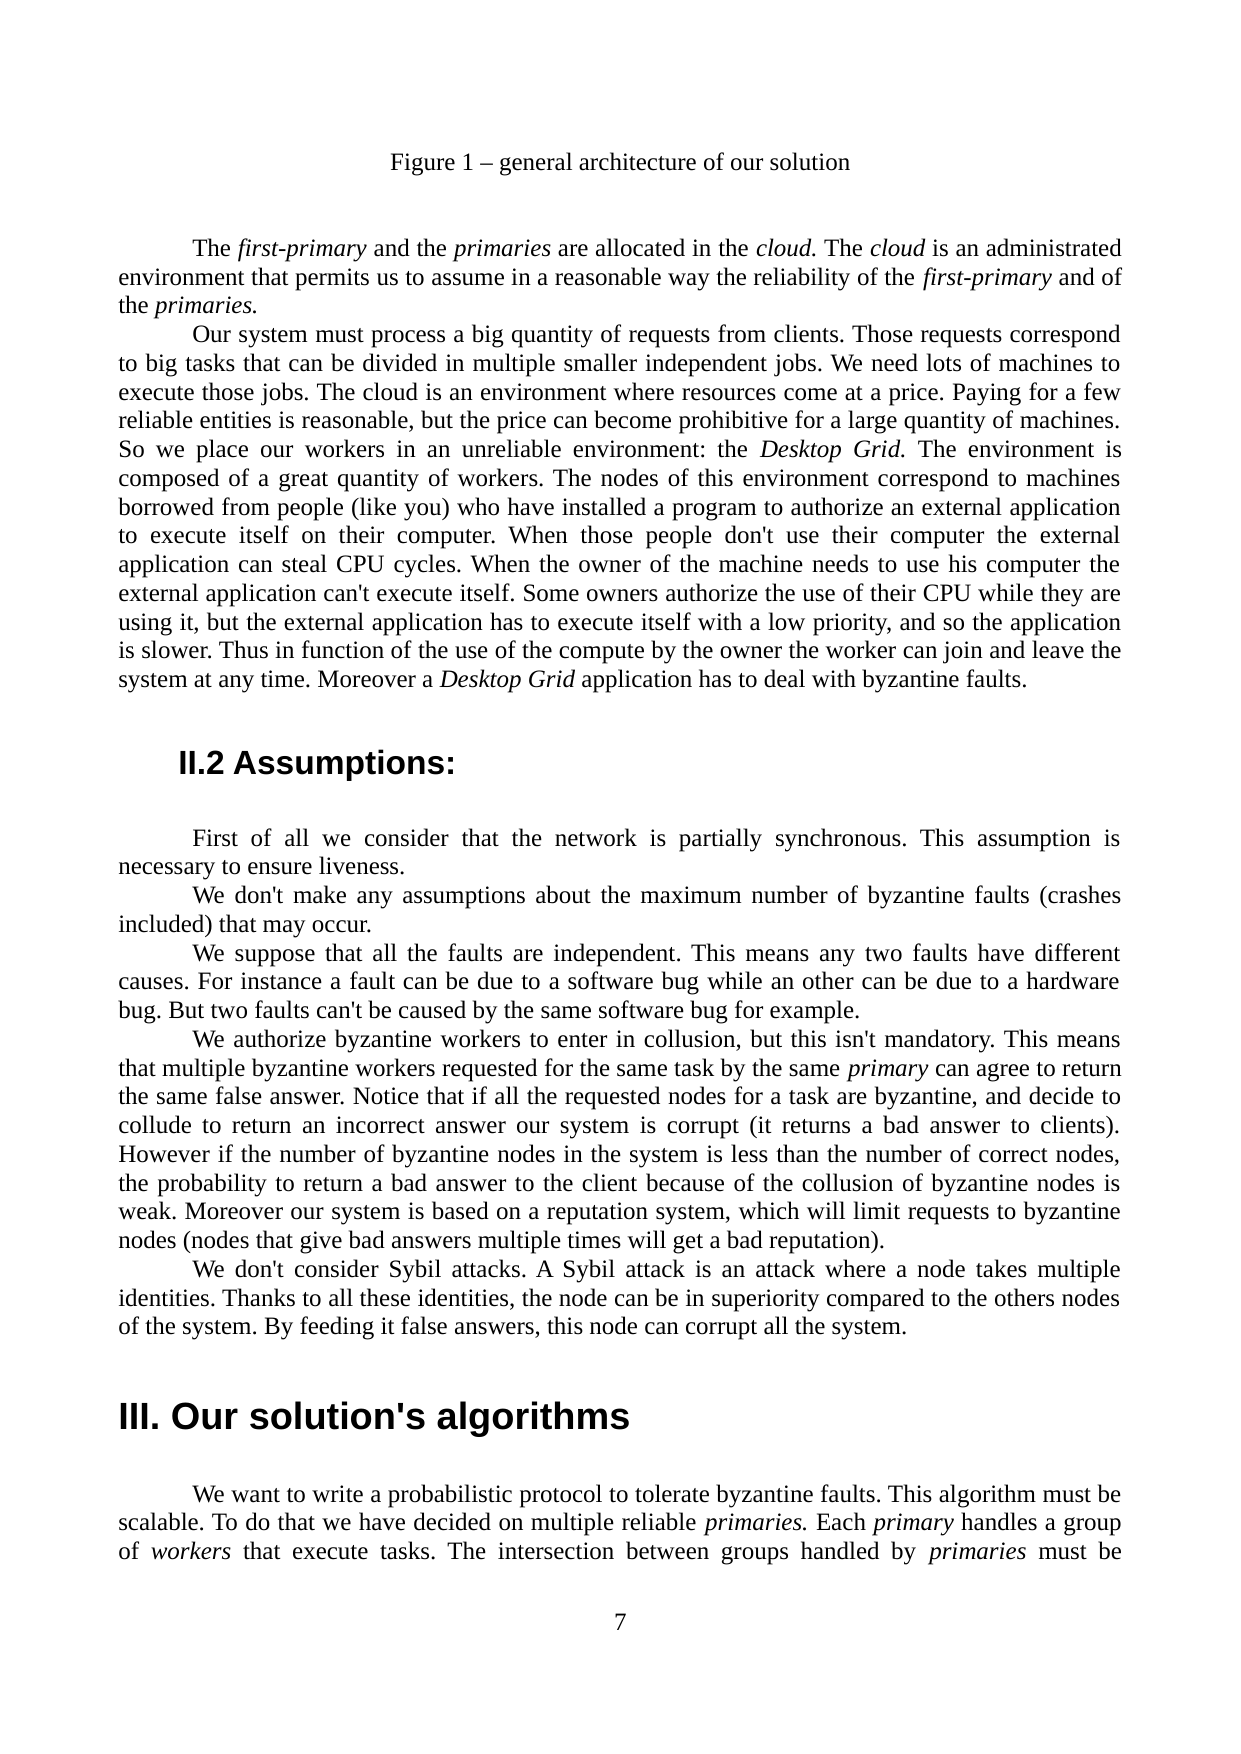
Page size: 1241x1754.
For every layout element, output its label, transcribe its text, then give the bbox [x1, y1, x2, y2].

subtitle III. Our solution's algorithms [118, 1394, 1122, 1437]
text Figure 1 – general architecture of our solution [118, 147, 1122, 176]
text We don't make any assumptions about the maximum number of byzantine faults (crashes included) that may occur. [118, 880, 1122, 938]
text We suppose that all the faults are independent. This means any two faults have different causes. For instance a fault can be due to a software bug while an other can be due to a hardware bug. But two faults can't be caused by the same software bug for example. [118, 938, 1122, 1024]
text Our system must process a big quantity of requests from clients. Those requests correspond to big tasks that can be divided in multiple smaller independent jobs. We need lots of machines to execute those jobs. The cloud is an environment where resources come at a price. Paying for a few reliable entities is reasonable, but the price can become prohibitive for a large quantity of machines. So we place our workers in an unreliable environment: the Desktop Grid. The environment is composed of a great quantity of workers. The nodes of this environment correspond to machines borrowed from people (like you) who have installed a program to authorize an external application to execute itself on their computer. When those people don't use their computer the external application can steal CPU cycles. When the owner of the machine needs to use his computer the external application can't execute itself. Some owners authorize the use of their CPU while they are using it, but the external application has to execute itself with a low priority, and so the application is slower. Thus in function of the use of the compute by the owner the worker can join and leave the system at any time. Moreover a Desktop Grid application has to deal with byzantine faults. [118, 319, 1122, 693]
text First of all we consider that the network is partially synchronous. This assumption is necessary to ensure liveness. [118, 823, 1122, 880]
subtitle II.2 Assumptions: [118, 743, 1122, 781]
text We don't consider Sybil attacks. A Sybil attack is an attack where a node takes multiple identities. Thanks to all these identities, the node can be in superiority compared to the others nodes of the system. By feeding it false answers, this node can corrupt all the system. [118, 1254, 1122, 1340]
text We want to write a probabilistic protocol to tolerate byzantine faults. This algorithm must be scalable. To do that we have decided on multiple reliable primaries. Each primary handles a group of workers that execute tasks. The intersection between groups handled by primaries must be [118, 1479, 1122, 1565]
text We authorize byzantine workers to enter in collusion, but this isn't mandatory. This means that multiple byzantine workers requested for the same task by the same primary can agree to return the same false answer. Notice that if all the requested nodes for a task are byzantine, and decide to collude to return an incorrect answer our system is corrupt (it returns a bad answer to clients). However if the number of byzantine nodes in the system is less than the number of correct nodes, the probability to return a bad answer to the client because of the collusion of byzantine nodes is weak. Moreover our system is based on a reputation system, which will limit requests to byzantine nodes (nodes that give bad answers multiple times will get a bad reputation). [118, 1024, 1122, 1254]
text The first-primary and the primaries are allocated in the cloud. The cloud is an administrated environment that permits us to assume in a reasonable way the reliability of the first-primary and of the primaries. [118, 233, 1122, 319]
